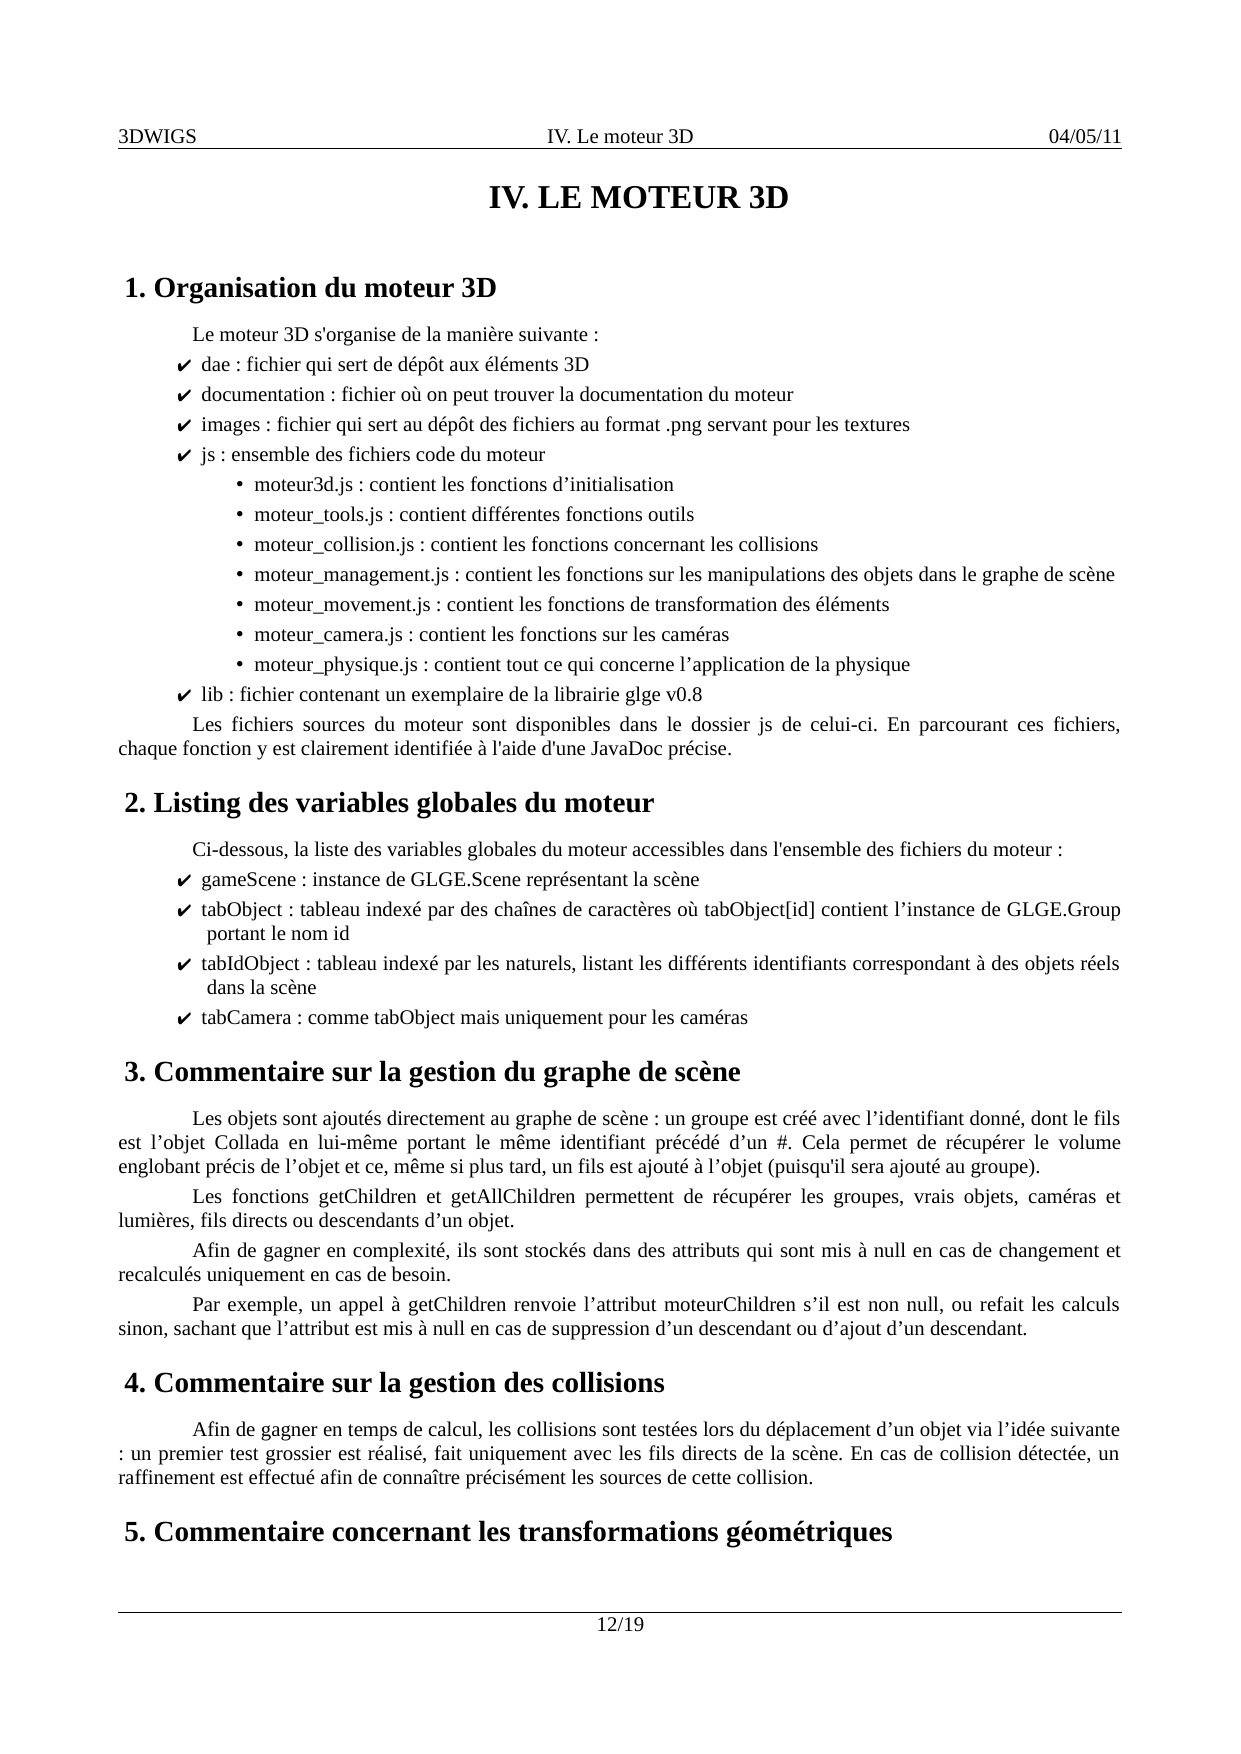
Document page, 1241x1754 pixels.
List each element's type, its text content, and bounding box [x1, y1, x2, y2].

list moteur_physique.js : contient tout ce qui concerne l’application de la physique [236, 652, 1122, 676]
list tabObject : tableau indexé par des chaînes de caractères où tabObject[id] contient l’instance de GLGE.Group portant le nom id [177, 897, 1122, 945]
text Le moteur 3D s'organise de la manière suivante : [118, 322, 1122, 346]
subtitle Organisation du moteur 3D [124, 270, 1122, 304]
text Les fonctions getChildren et getAllChildren permettent de récupérer les groupes, vrais objets, caméras et lumières, fils directs ou descendants d’un objet. [118, 1184, 1122, 1232]
list gameScene : instance de GLGE.Scene représentant la scène [177, 867, 1122, 891]
text Les fichiers sources du moteur sont disponibles dans le dossier js de celui-ci. En parcourant ces fichiers, chaque fonction y est clairement identifiée à l'aide d'une JavaDoc précise. [118, 712, 1122, 760]
subtitle Listing des variables globales du moteur [124, 785, 1122, 819]
subtitle Commentaire concernant les transformations géométriques [124, 1514, 1122, 1547]
list moteur_tools.js : contient différentes fonctions outils [236, 502, 1122, 526]
list moteur_management.js : contient les fonctions sur les manipulations des objets dans le graphe de scène [236, 562, 1122, 586]
text Par exemple, un appel à getChildren renvoie l’attribut moteurChildren s’il est non null, ou refait les calculs sinon, sachant que l’attribut est mis à null en cas de suppression d’un descendant ou d’ajout d’un descendant. [118, 1292, 1122, 1340]
list tabCamera : comme tabObject mais uniquement pour les caméras [177, 1005, 1122, 1029]
list images : fichier qui sert au dépôt des fichiers au format .png servant pour les textures [177, 412, 1122, 436]
text Ci-dessous, la liste des variables globales du moteur accessibles dans l'ensemble des fichiers du moteur : [118, 837, 1122, 861]
text Afin de gagner en complexité, ils sont stockés dans des attributs qui sont mis à null en cas de changement et recalculés uniquement en cas de besoin. [118, 1238, 1122, 1286]
list tabIdObject : tableau indexé par les naturels, listant les différents identifiants correspondant à des objets réels dans la scène [177, 951, 1122, 999]
list lib : fichier contenant un exemplaire de la librairie glge v0.8 [177, 682, 1122, 706]
list moteur_collision.js : contient les fonctions concernant les collisions [236, 532, 1122, 556]
list moteur3d.js : contient les fonctions d’initialisation [236, 472, 1122, 496]
list dae : fichier qui sert de dépôt aux éléments 3D [177, 352, 1122, 376]
list moteur_camera.js : contient les fonctions sur les caméras [236, 622, 1122, 646]
subtitle Le moteur 3D [118, 178, 1122, 216]
text Les objets sont ajoutés directement au graphe de scène : un groupe est créé avec l’identifiant donné, dont le fils est l’objet Collada en lui-même portant le même identifiant précédé d’un #. Cela permet de récupérer le volume englobant précis de l’objet et ce, même si plus tard, un fils est ajouté à l’objet (puisqu'il sera ajouté au groupe). [118, 1106, 1122, 1178]
text Afin de gagner en temps de calcul, les collisions sont testées lors du déplacement d’un objet via l’idée suivante : un premier test grossier est réalisé, fait uniquement avec les fils directs de la scène. En cas de collision détectée, un raffinement est effectué afin de connaître précisément les sources de cette collision. [118, 1417, 1122, 1489]
subtitle Commentaire sur la gestion des collisions [124, 1365, 1122, 1398]
subtitle Commentaire sur la gestion du graphe de scène [124, 1054, 1122, 1087]
list moteur_movement.js : contient les fonctions de transformation des éléments [236, 592, 1122, 616]
list documentation : fichier où on peut trouver la documentation du moteur [177, 382, 1122, 406]
list js : ensemble des fichiers code du moteur [177, 442, 1122, 466]
